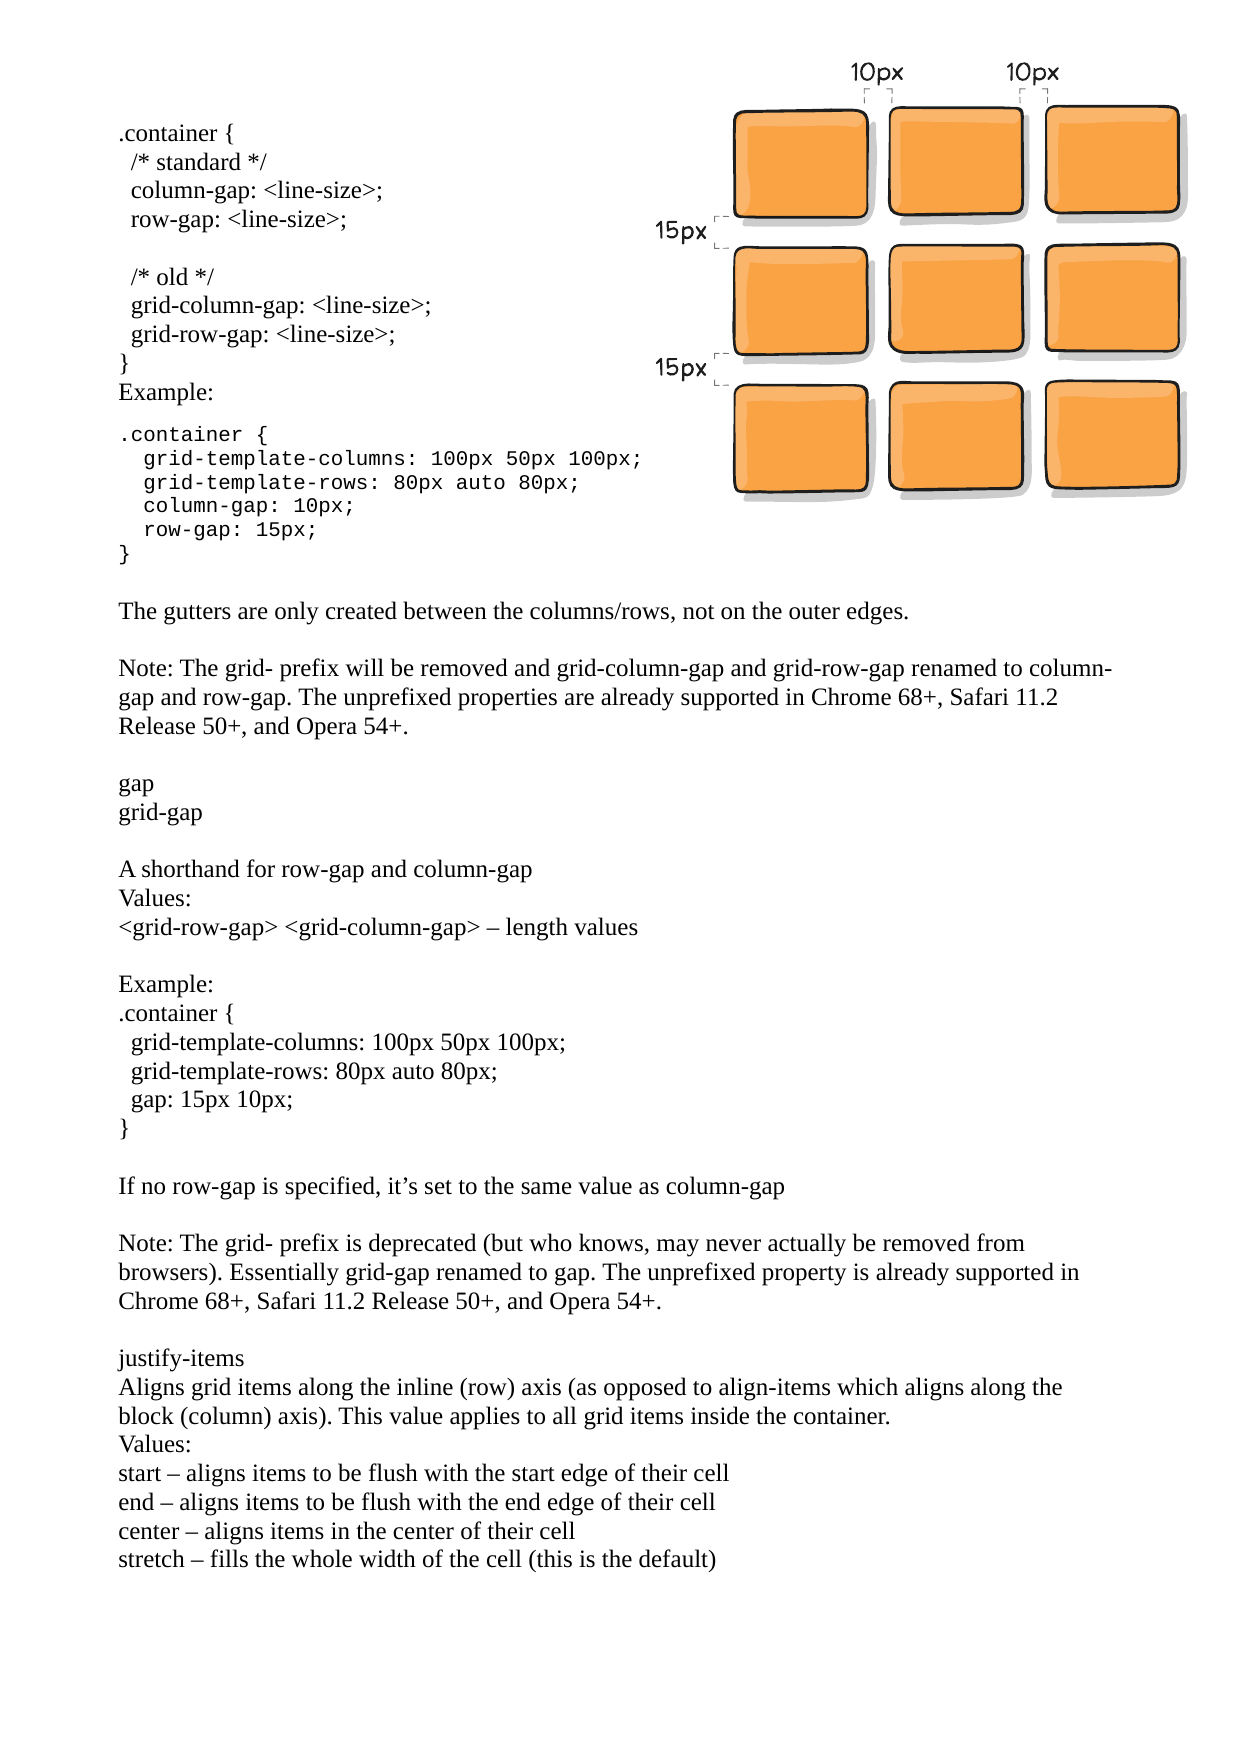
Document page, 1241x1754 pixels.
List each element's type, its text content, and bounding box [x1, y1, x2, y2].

text [1058, 424, 1122, 448]
text [743, 291, 866, 353]
text <grid-row-gap> <grid-column-gap> – length values [118, 912, 1122, 941]
text grid-template-rows: 80px auto 80px; [118, 472, 744, 495]
text [1049, 291, 1122, 349]
text [1030, 118, 1045, 147]
text } [118, 543, 1122, 566]
text [1030, 147, 1045, 176]
text start – aligns items to be flush with the start edge of their cell [118, 1458, 1122, 1487]
text } [118, 348, 1122, 377]
text [891, 448, 905, 487]
text gap [118, 768, 1122, 797]
text column-gap: <line-size>; [118, 176, 733, 204]
text Note: The grid- prefix will be removed and grid-column-gap and grid-row-gap renamed to column-gap and row-gap. The unprefixed properties are already supported in Chrome 68+, Safari 11.2 Release 50+, and Opera 54+. [118, 653, 1122, 739]
text .container { [118, 118, 733, 147]
text Example: [118, 969, 1122, 998]
text justify-items [118, 1343, 1122, 1372]
text grid-template-rows: 80px auto 80px; [118, 1056, 1122, 1084]
text grid-template-columns: 100px 50px 100px; [118, 448, 733, 472]
text [746, 424, 866, 448]
text center – aligns items in the center of their cell [118, 1516, 1122, 1544]
text [736, 448, 748, 490]
text [875, 262, 888, 291]
text stretch – fills the whole width of the cell (this is the default) [118, 1544, 1122, 1573]
text /* standard */ [118, 147, 733, 176]
text } [118, 1113, 1122, 1142]
text [892, 291, 1021, 351]
text grid-row-gap: <line-size>; [118, 319, 733, 348]
text .container { [118, 998, 1122, 1027]
text A shorthand for row-gap and column-gap [118, 854, 1122, 883]
text gap: 15px 10px; [118, 1084, 1122, 1113]
text Note: The grid- prefix is deprecated (but who knows, may never actually be removed from browsers). Essentially grid-gap renamed to gap. The unprefixed property is already supported in Chrome 68+, Safari 11.2 Release 50+, and Opera 54+. [118, 1228, 1122, 1314]
text row-gap: 15px; [118, 519, 1122, 543]
text [1047, 448, 1062, 486]
text [742, 472, 865, 490]
text [1030, 262, 1044, 291]
text Values: [118, 1429, 1122, 1458]
text end – aligns items to be flush with the end edge of their cell [118, 1487, 1122, 1516]
text grid-template-columns: 100px 50px 100px; [118, 1027, 1122, 1056]
text [870, 472, 901, 495]
text [869, 118, 888, 147]
text grid-gap [118, 797, 1122, 826]
text [877, 147, 888, 176]
text [877, 424, 888, 448]
text /* old */ [118, 262, 733, 291]
text Aligns grid items along the inline (row) axis (as opposed to align-items which aligns along the block (column) axis). This value applies to all grid items inside the container. [118, 1372, 1122, 1429]
text .container { [118, 424, 733, 448]
text [1032, 424, 1044, 448]
text row-gap: <line-size>; [118, 204, 1122, 233]
text Example: [118, 377, 1122, 406]
text Values: [118, 883, 1122, 912]
text If no row-gap is specified, it’s set to the same value as column-gap [118, 1171, 1122, 1199]
text [901, 472, 1021, 488]
text grid-column-gap: <line-size>; [118, 291, 733, 319]
text [903, 424, 1021, 448]
text The gutters are only created between the columns/rows, not on the outer edges. [118, 596, 1122, 624]
text column-gap: 10px; [118, 495, 1122, 519]
